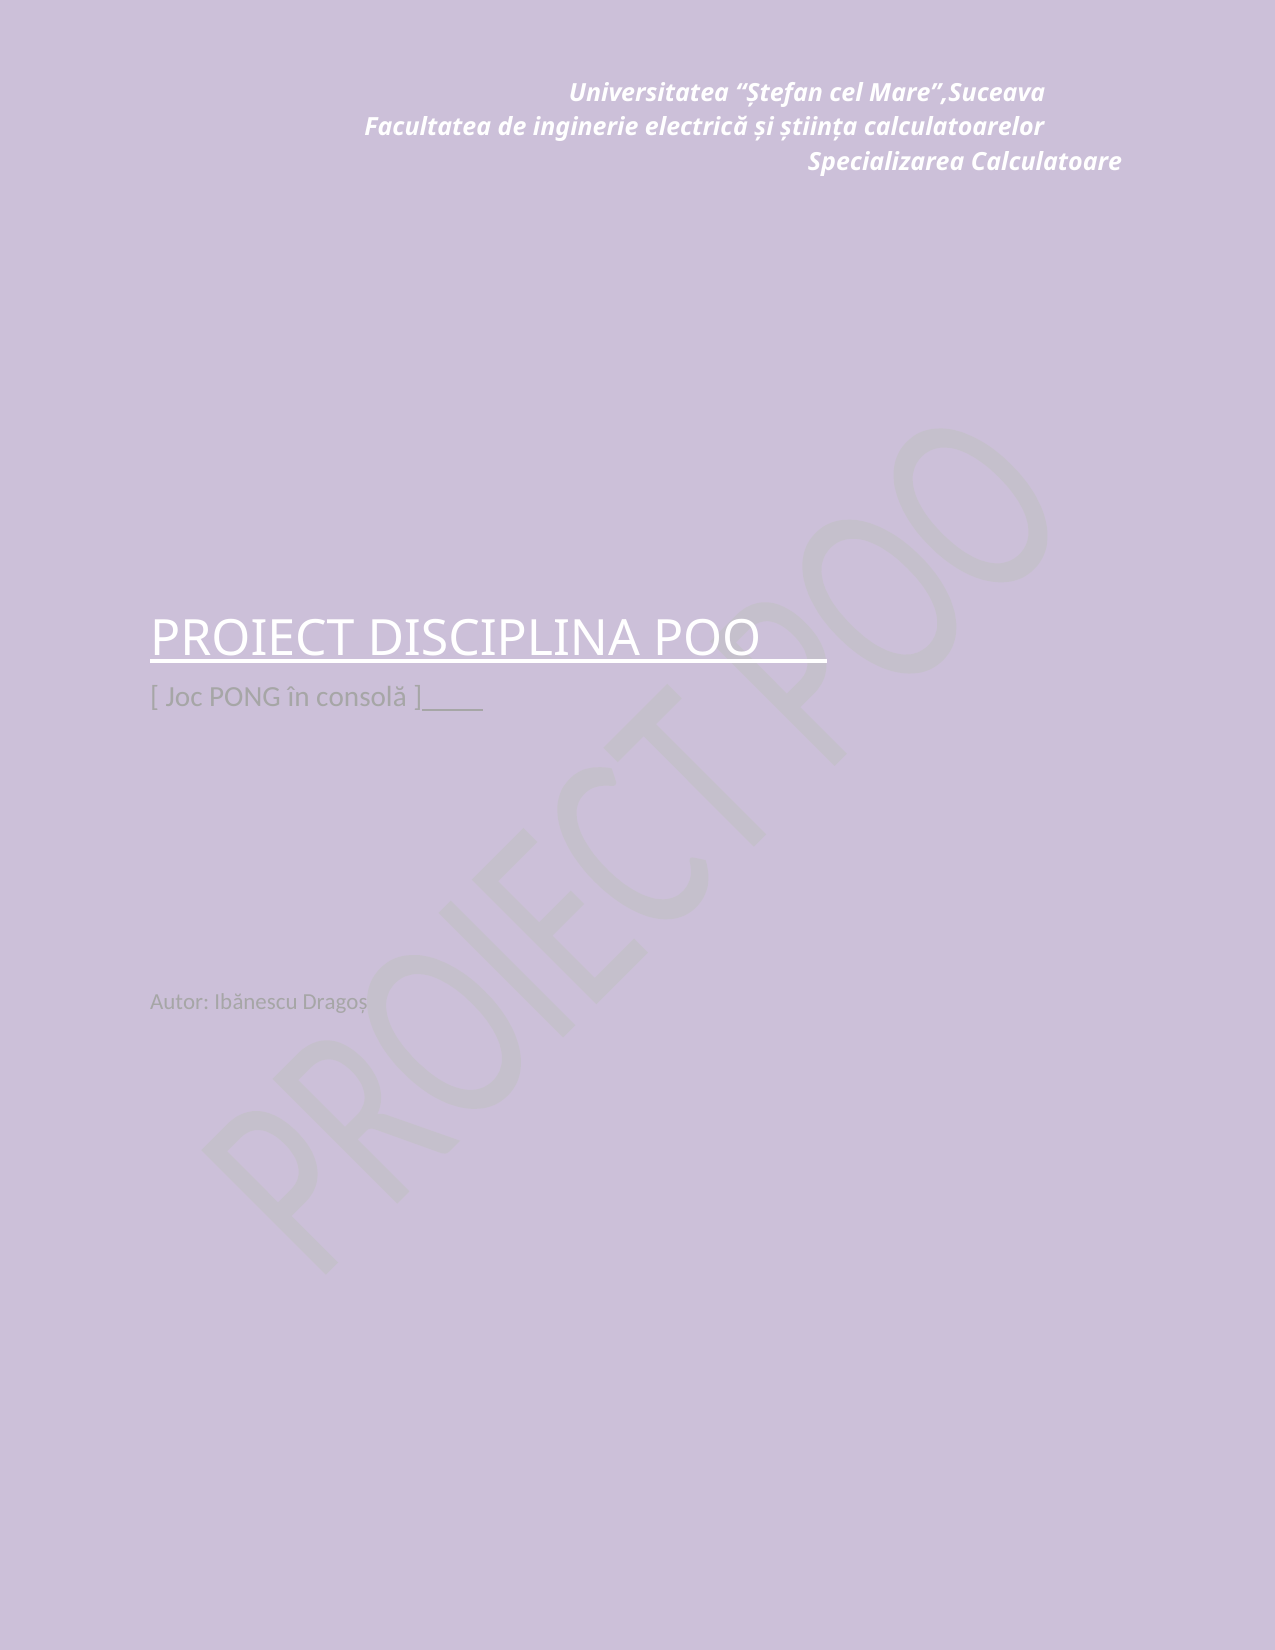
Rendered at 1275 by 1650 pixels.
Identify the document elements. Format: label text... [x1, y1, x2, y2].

text Autor: Ibănescu Dragoș [150, 987, 1125, 1015]
text PROIECT DISCIPLINA POO [150, 602, 1125, 670]
text [ Joc PONG în consolă ] [150, 678, 1125, 714]
